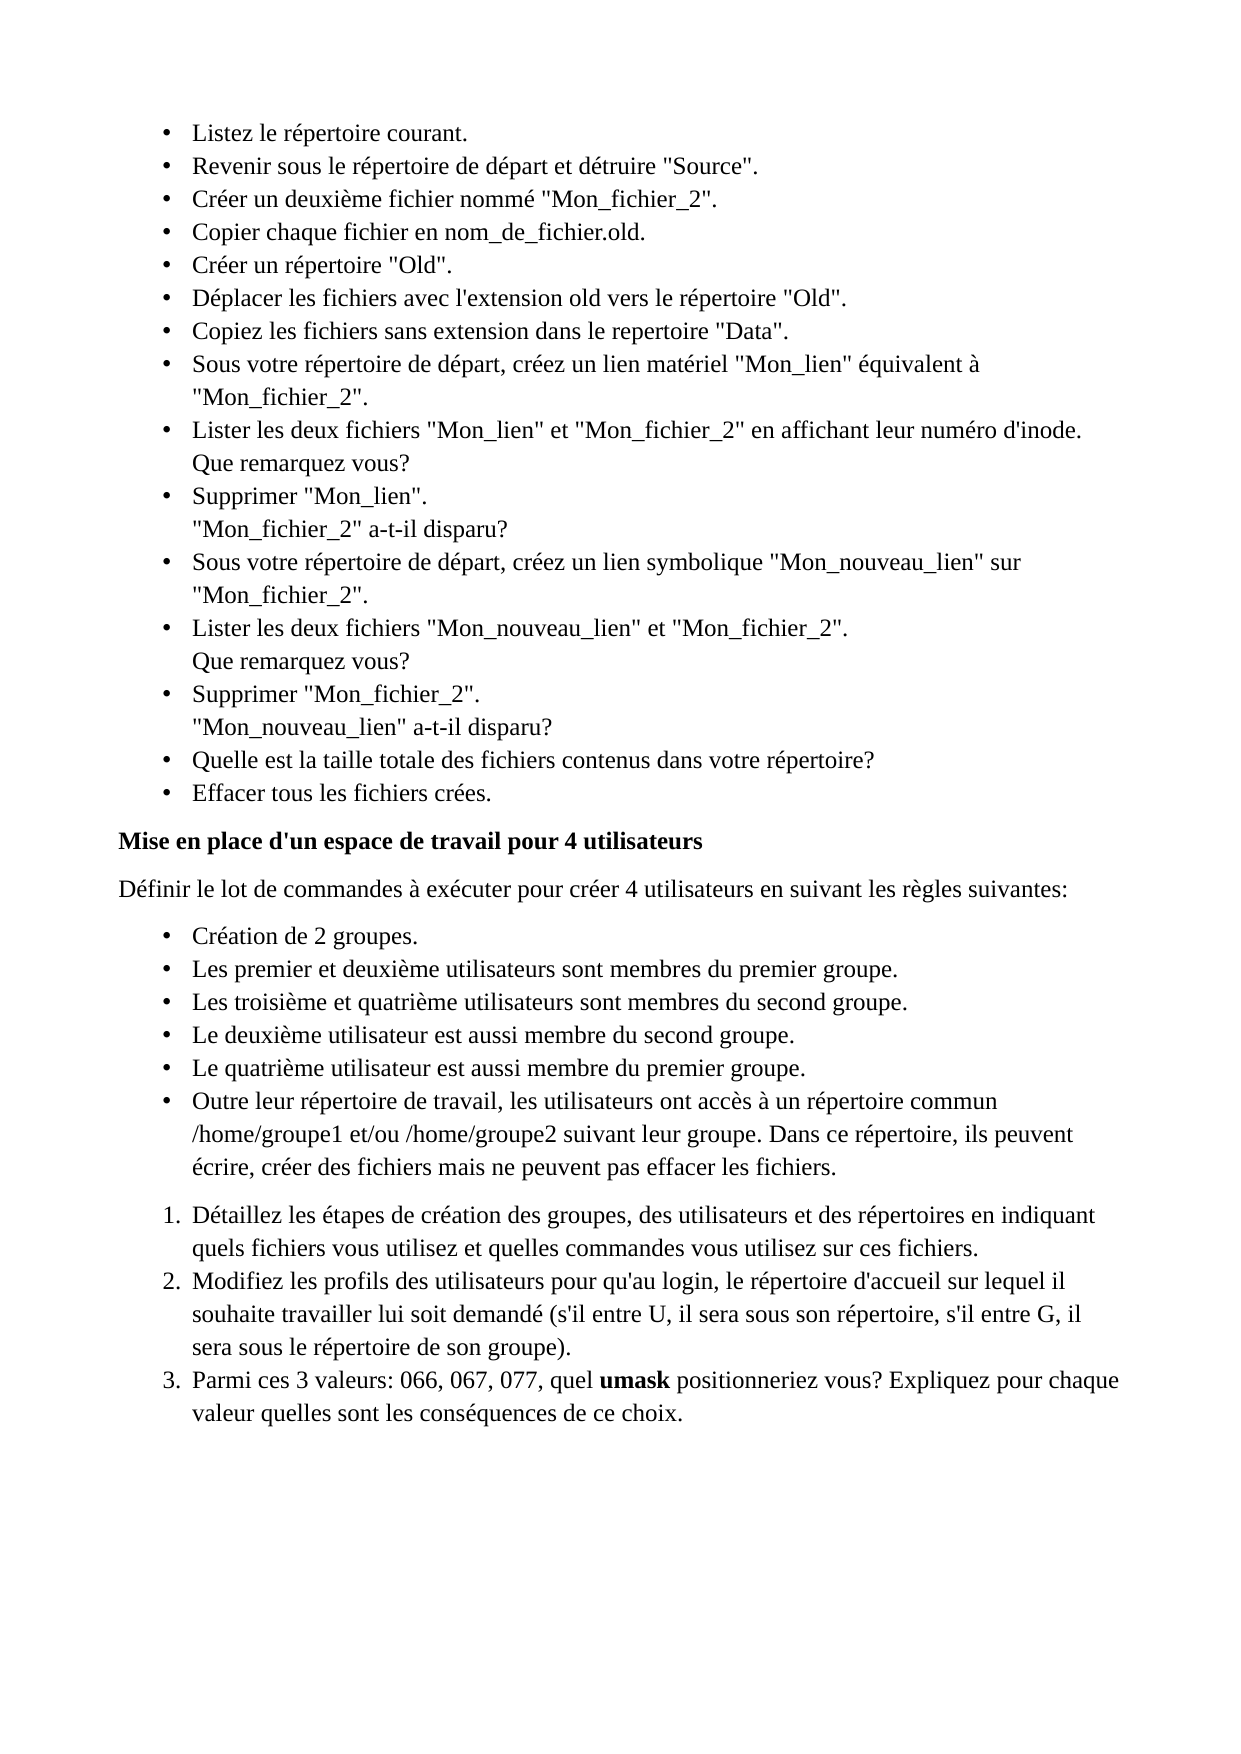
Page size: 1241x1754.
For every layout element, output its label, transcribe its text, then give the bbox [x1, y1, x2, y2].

list Lister les deux fichiers "Mon_lien" et "Mon_fichier_2" en affichant leur numéro d'inode. Que remarquez vous? [162, 415, 1122, 477]
text Définir le lot de commandes à exécuter pour créer 4 utilisateurs en suivant les règles suivantes: [118, 874, 1122, 902]
list Lister les deux fichiers "Mon_nouveau_lien" et "Mon_fichier_2". Que remarquez vous? [162, 613, 1122, 675]
list Détaillez les étapes de création des groupes, des utilisateurs et des répertoires en indiquant quels fichiers vous utilisez et quelles commandes vous utilisez sur ces fichiers. [162, 1200, 1122, 1262]
list Copiez les fichiers sans extension dans le repertoire "Data". [162, 316, 1122, 345]
list Supprimer "Mon_lien". "Mon_fichier_2" a-t-il disparu? [162, 481, 1122, 543]
list Copier chaque fichier en nom_de_fichier.old. [162, 217, 1122, 246]
text Mise en place d'un espace de travail pour 4 utilisateurs [118, 826, 1122, 855]
list Quelle est la taille totale des fichiers contenus dans votre répertoire? [162, 746, 1122, 774]
list Le quatrième utilisateur est aussi membre du premier groupe. [162, 1053, 1122, 1082]
list Créer un répertoire "Old". [162, 250, 1122, 279]
list Sous votre répertoire de départ, créez un lien matériel "Mon_lien" équivalent à "Mon_fichier_2". [162, 349, 1122, 411]
list Effacer tous les fichiers crées. [162, 778, 1122, 807]
list Listez le répertoire courant. [162, 118, 1122, 147]
list Outre leur répertoire de travail, les utilisateurs ont accès à un répertoire commun /home/groupe1 et/ou /home/groupe2 suivant leur groupe. Dans ce répertoire, ils peuvent écrire, créer des fichiers mais ne peuvent pas effacer les fichiers. [162, 1086, 1122, 1181]
list Supprimer "Mon_fichier_2". "Mon_nouveau_lien" a-t-il disparu? [162, 679, 1122, 741]
list Créer un deuxième fichier nommé "Mon_fichier_2". [162, 184, 1122, 213]
list Déplacer les fichiers avec l'extension old vers le répertoire "Old". [162, 283, 1122, 312]
list Parmi ces 3 valeurs: 066, 067, 077, quel umask positionneriez vous? Expliquez pour chaque valeur quelles sont les conséquences de ce choix. [162, 1365, 1122, 1427]
list Sous votre répertoire de départ, créez un lien symbolique "Mon_nouveau_lien" sur "Mon_fichier_2". [162, 547, 1122, 609]
list Les premier et deuxième utilisateurs sont membres du premier groupe. [162, 954, 1122, 983]
list Les troisième et quatrième utilisateurs sont membres du second groupe. [162, 987, 1122, 1016]
list Revenir sous le répertoire de départ et détruire "Source". [162, 151, 1122, 180]
list Modifiez les profils des utilisateurs pour qu'au login, le répertoire d'accueil sur lequel il souhaite travailler lui soit demandé (s'il entre U, il sera sous son répertoire, s'il entre G, il sera sous le répertoire de son groupe). [162, 1266, 1122, 1361]
list Le deuxième utilisateur est aussi membre du second groupe. [162, 1020, 1122, 1049]
list Création de 2 groupes. [162, 921, 1122, 950]
